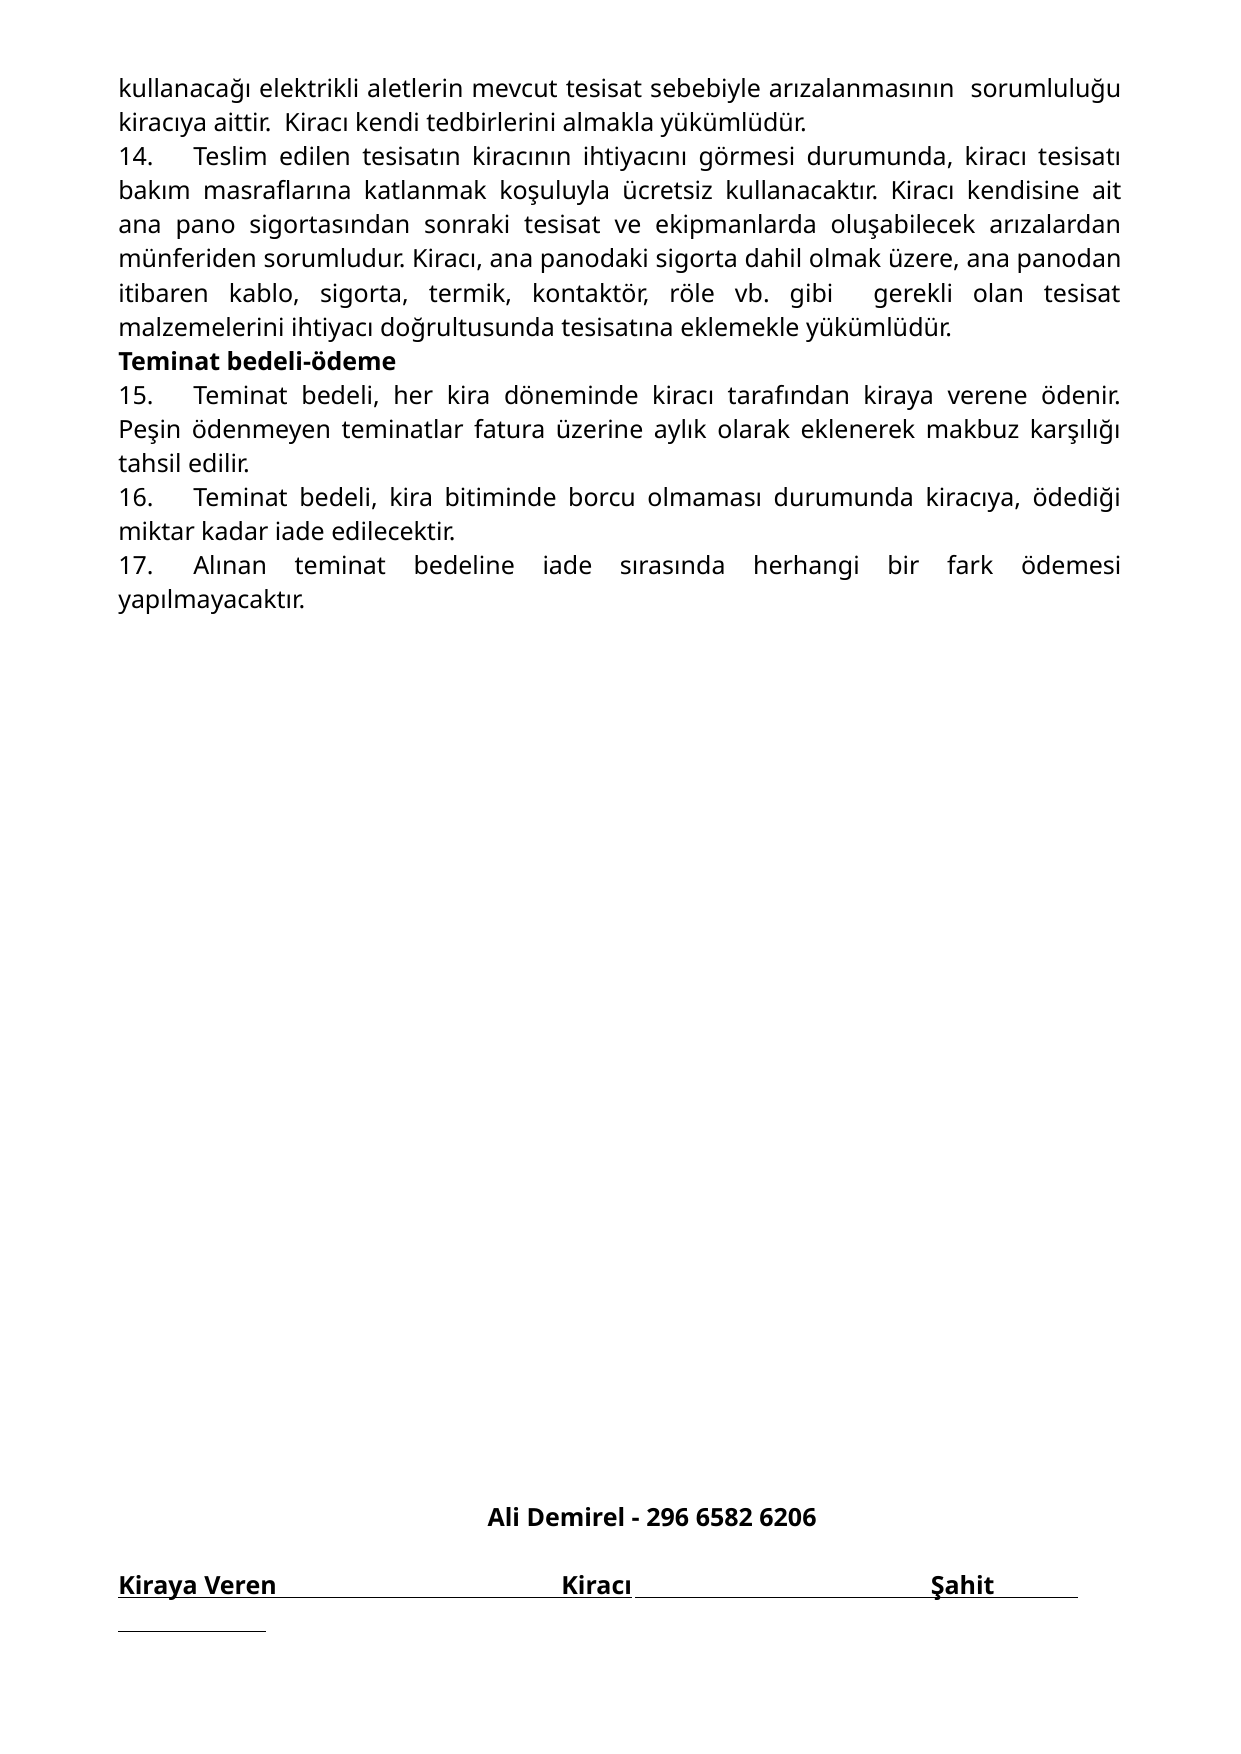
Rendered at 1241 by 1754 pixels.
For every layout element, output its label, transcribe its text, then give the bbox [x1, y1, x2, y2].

list kullanacağı elektrikli aletlerin mevcut tesisat sebebiyle arızalanmasının sorumluluğu kiracıya aittir. Kiracı kendi tedbirlerini almakla yükümlüdür. [118, 71, 1122, 139]
list Teminat bedeli, kira bitiminde borcu olmaması durumunda kiracıya, ödediği miktar kadar iade edilecektir. [118, 479, 1122, 548]
list Alınan teminat bedeline iade sırasında herhangi bir fark ödemesi yapılmayacaktır. [118, 548, 1122, 616]
list Teminat bedeli-ödeme [118, 343, 1122, 377]
list Teslim edilen tesisatın kiracının ihtiyacını görmesi durumunda, kiracı tesisatı bakım masraflarına katlanmak koşuluyla ücretsiz kullanacaktır. Kiracı kendisine ait ana pano sigortasından sonraki tesisat ve ekipmanlarda oluşabilecek arızalardan münferiden sorumludur. Kiracı, ana panodaki sigorta dahil olmak üzere, ana panodan itibaren kablo, sigorta, termik, kontaktör, röle vb. gibi gerekli olan tesisat malzemelerini ihtiyacı doğrultusunda tesisatına eklemekle yükümlüdür. [118, 139, 1122, 343]
list Teminat bedeli, her kira döneminde kiracı tarafından kiraya verene ödenir. Peşin ödenmeyen teminatlar fatura üzerine aylık olarak eklenerek makbuz karşılığı tahsil edilir. [118, 377, 1122, 479]
